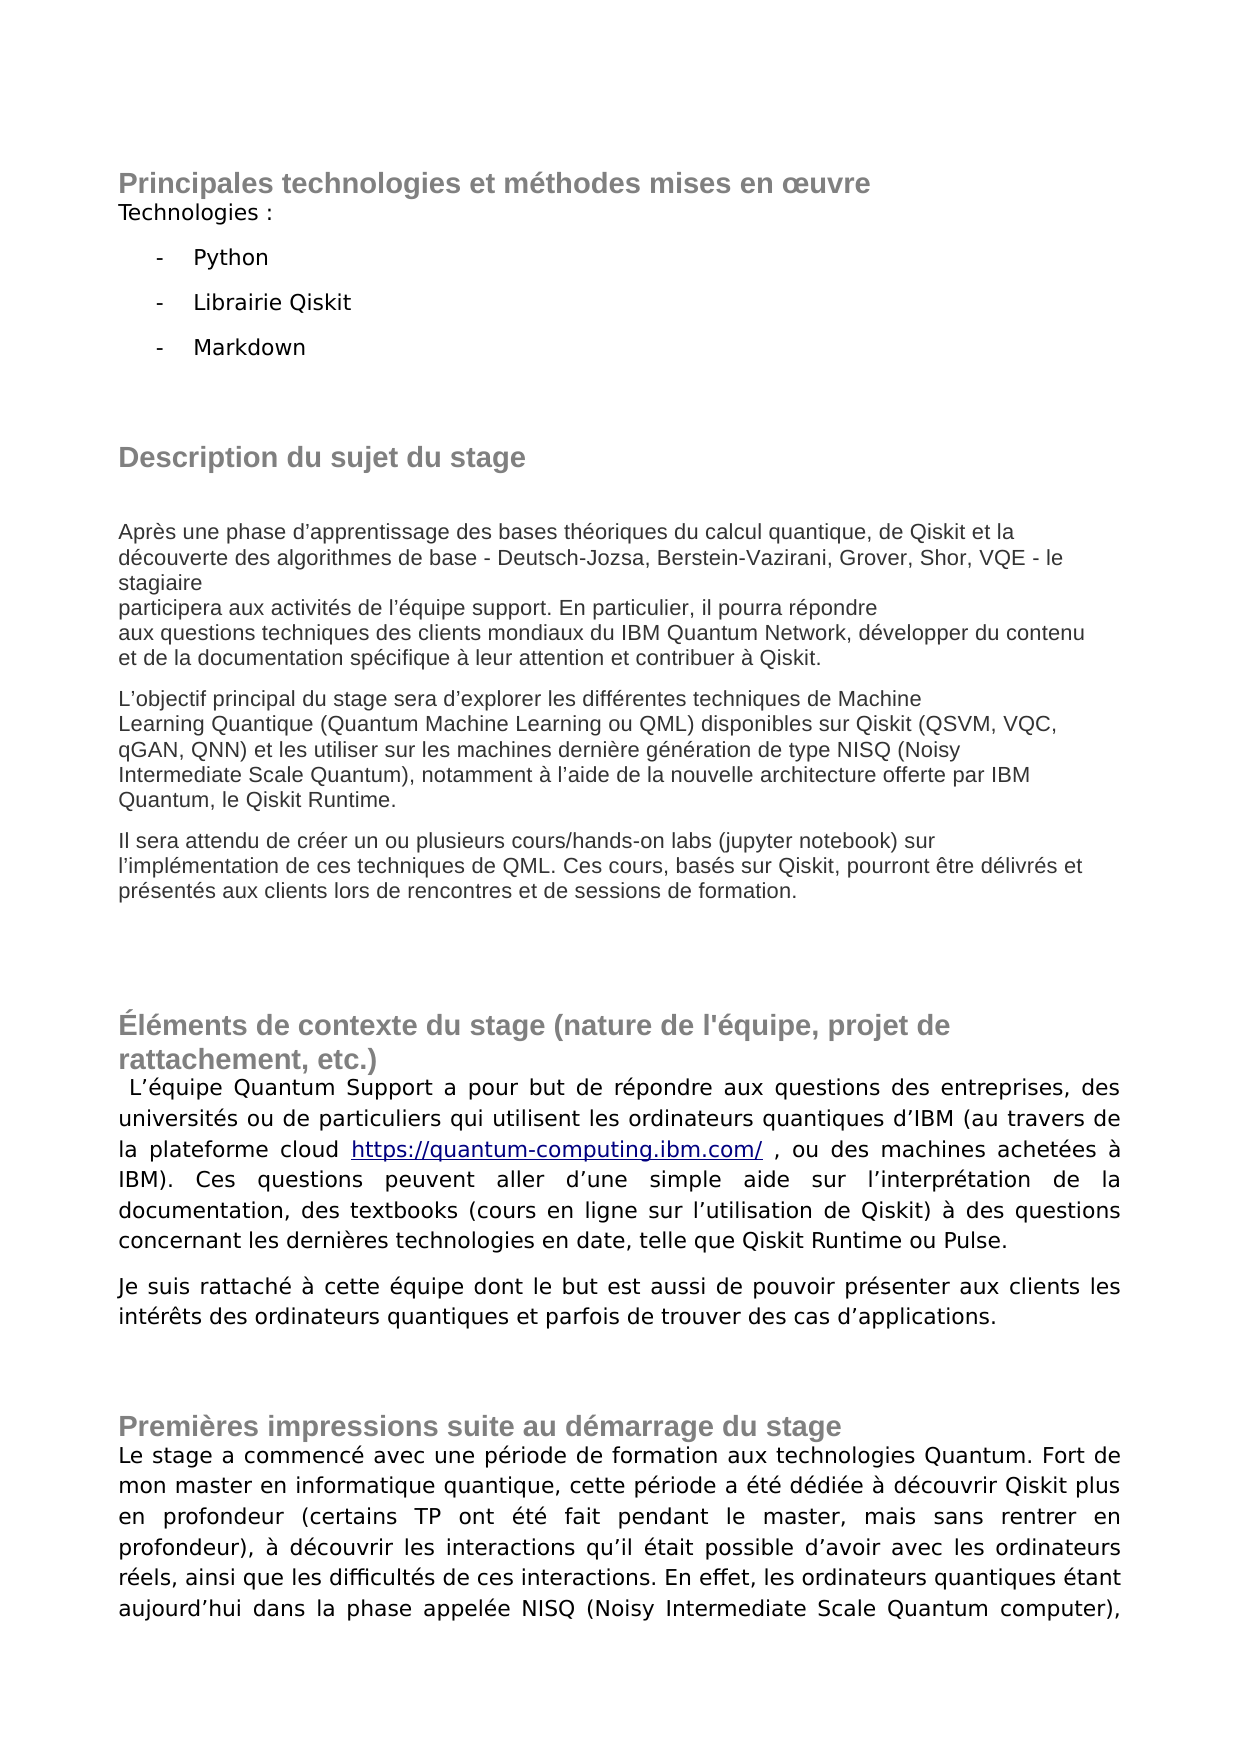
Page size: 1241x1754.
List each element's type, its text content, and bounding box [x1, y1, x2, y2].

subtitle Premières impressions suite au démarrage du stage [118, 1409, 1122, 1443]
subtitle Description du sujet du stage [118, 440, 1122, 474]
subtitle Éléments de contexte du stage (nature de l'équipe, projet de rattachement, etc.) [118, 1008, 1122, 1075]
subtitle Principales technologies et méthodes mises en œuvre [118, 166, 1122, 200]
text Technologies : [118, 200, 1122, 225]
text L’équipe Quantum Support a pour but de répondre aux questions des entreprises, des universités ou de particuliers qui utilisent les ordinateurs quantiques d’IBM (au travers de la plateforme cloud https://quantum-computing.ibm.com/ , ou des machines achetées à IBM). Ces questions peuvent aller d’une simple aide sur l’interprétation de la documentation, des textbooks (cours en ligne sur l’utilisation de Qiskit) à des questions concernant les dernières technologies en date, telle que Qiskit Runtime ou Pulse. [118, 1075, 1122, 1254]
text Après une phase d’apprentissage des bases théoriques du calcul quantique, de Qiskit et la découverte des algorithmes de base - Deutsch-Jozsa, Berstein-Vazirani, Grover, Shor, VQE - le stagiaire participera aux activités de l’équipe support. En particulier, il pourra répondre aux questions techniques des clients mondiaux du IBM Quantum Network, développer du contenu et de la documentation spécifique à leur attention et contribuer à Qiskit. [118, 519, 1122, 670]
text Il sera attendu de créer un ou plusieurs cours/hands-on labs (jupyter notebook) sur l’implémentation de ces techniques de QML. Ces cours, basés sur Qiskit, pourront être délivrés et présentés aux clients lors de rencontres et de sessions de formation. [118, 828, 1122, 903]
list Librairie Qiskit [156, 290, 1122, 316]
text L’objectif principal du stage sera d’explorer les différentes techniques de Machine Learning Quantique (Quantum Machine Learning ou QML) disponibles sur Qiskit (QSVM, VQC, qGAN, QNN) et les utiliser sur les machines dernière génération de type NISQ (Noisy Intermediate Scale Quantum), notamment à l’aide de la nouvelle architecture offerte par IBM Quantum, le Qiskit Runtime. [118, 686, 1122, 812]
text Je suis rattaché à cette équipe dont le but est aussi de pouvoir présenter aux clients les intérêts des ordinateurs quantiques et parfois de trouver des cas d’applications. [118, 1274, 1122, 1330]
list Python [156, 245, 1122, 271]
list Markdown [156, 335, 1122, 361]
text Le stage a commencé avec une période de formation aux technologies Quantum. Fort de mon master en informatique quantique, cette période a été dédiée à découvrir Qiskit plus en profondeur (certains TP ont été fait pendant le master, mais sans rentrer en profondeur), à découvrir les interactions qu’il était possible d’avoir avec les ordinateurs réels, ainsi que les difficultés de ces interactions. En effet, les ordinateurs quantiques étant aujourd’hui dans la phase appelée NISQ (Noisy Intermediate Scale Quantum computer), [118, 1443, 1122, 1622]
